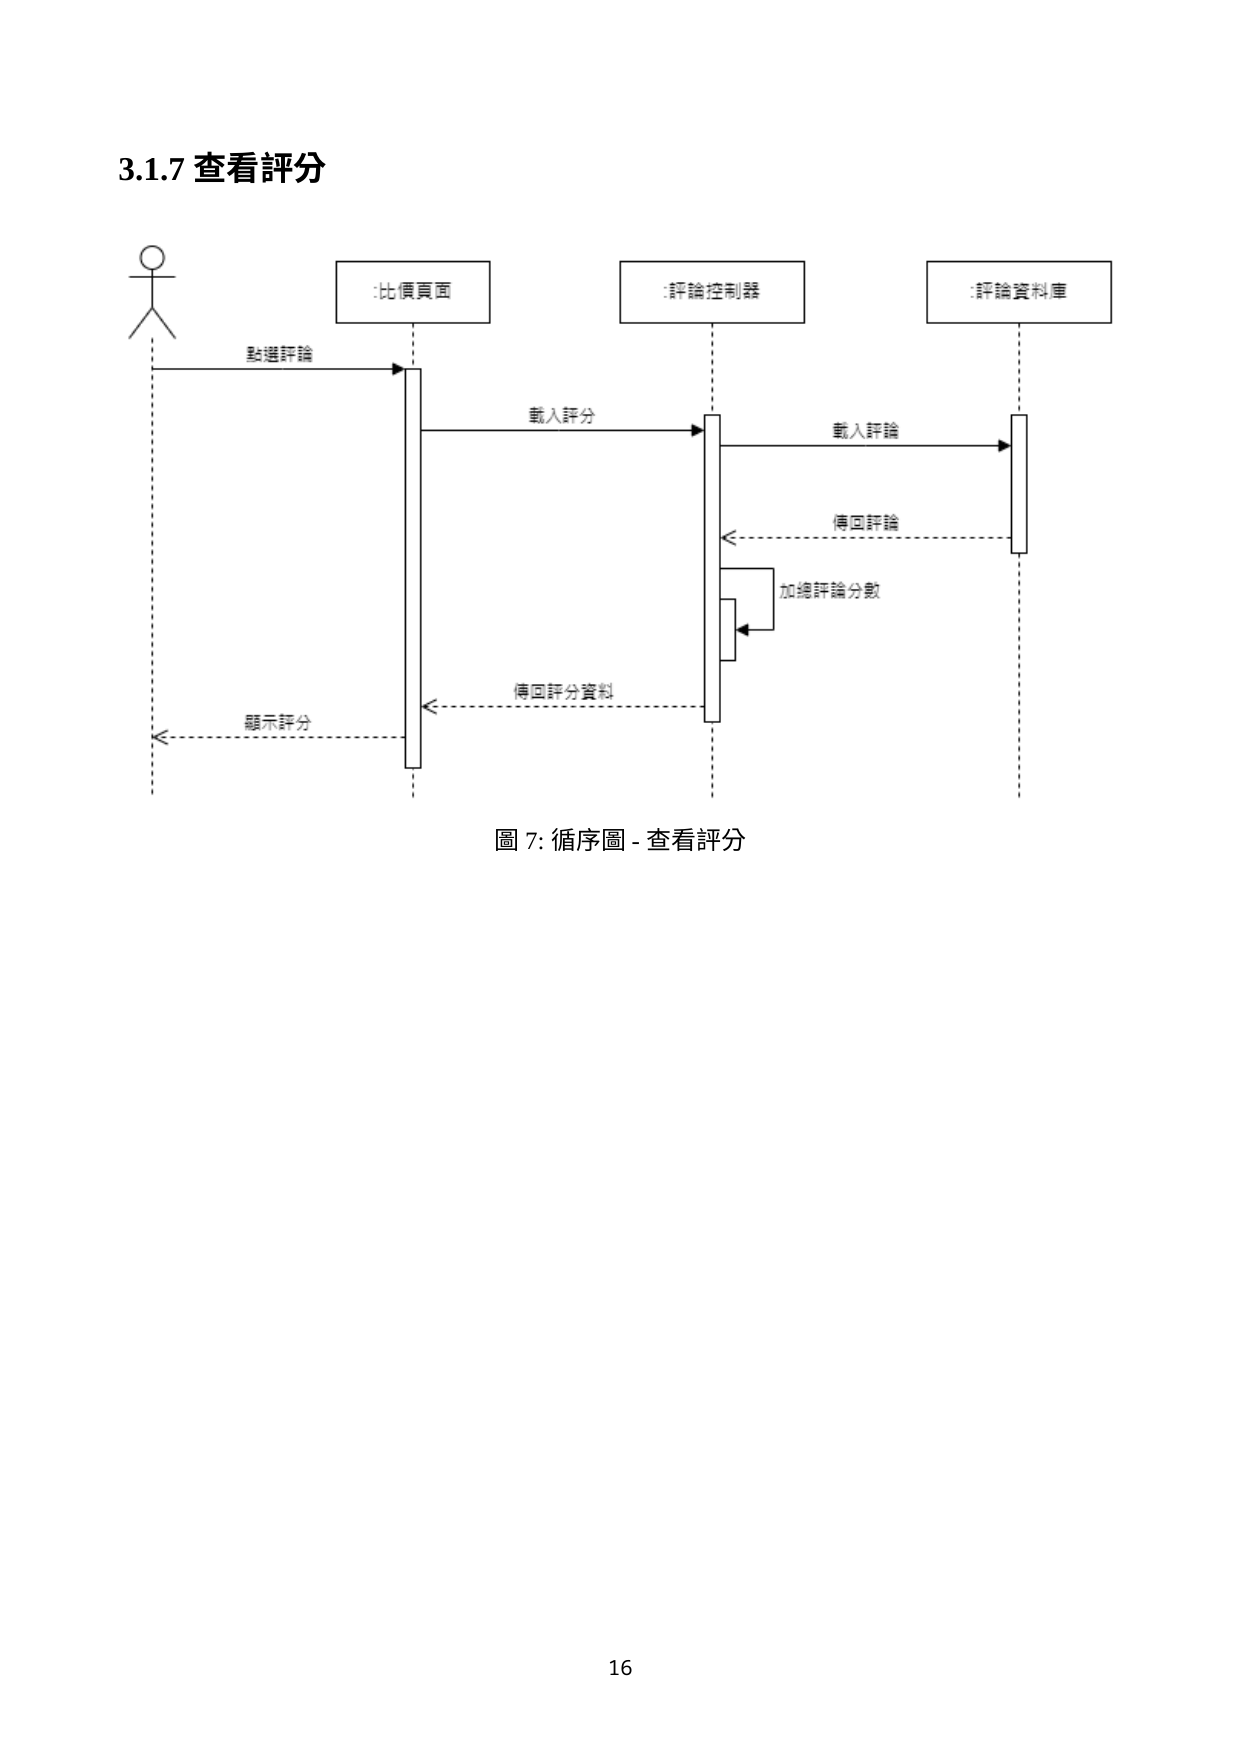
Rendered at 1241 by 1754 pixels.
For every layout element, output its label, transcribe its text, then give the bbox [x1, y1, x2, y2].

text 圖 7: 循序圖 - 查看評分 [118, 812, 1122, 857]
subtitle 3.1.7 查看評分 [118, 142, 1122, 190]
picture [118, 235, 1123, 812]
